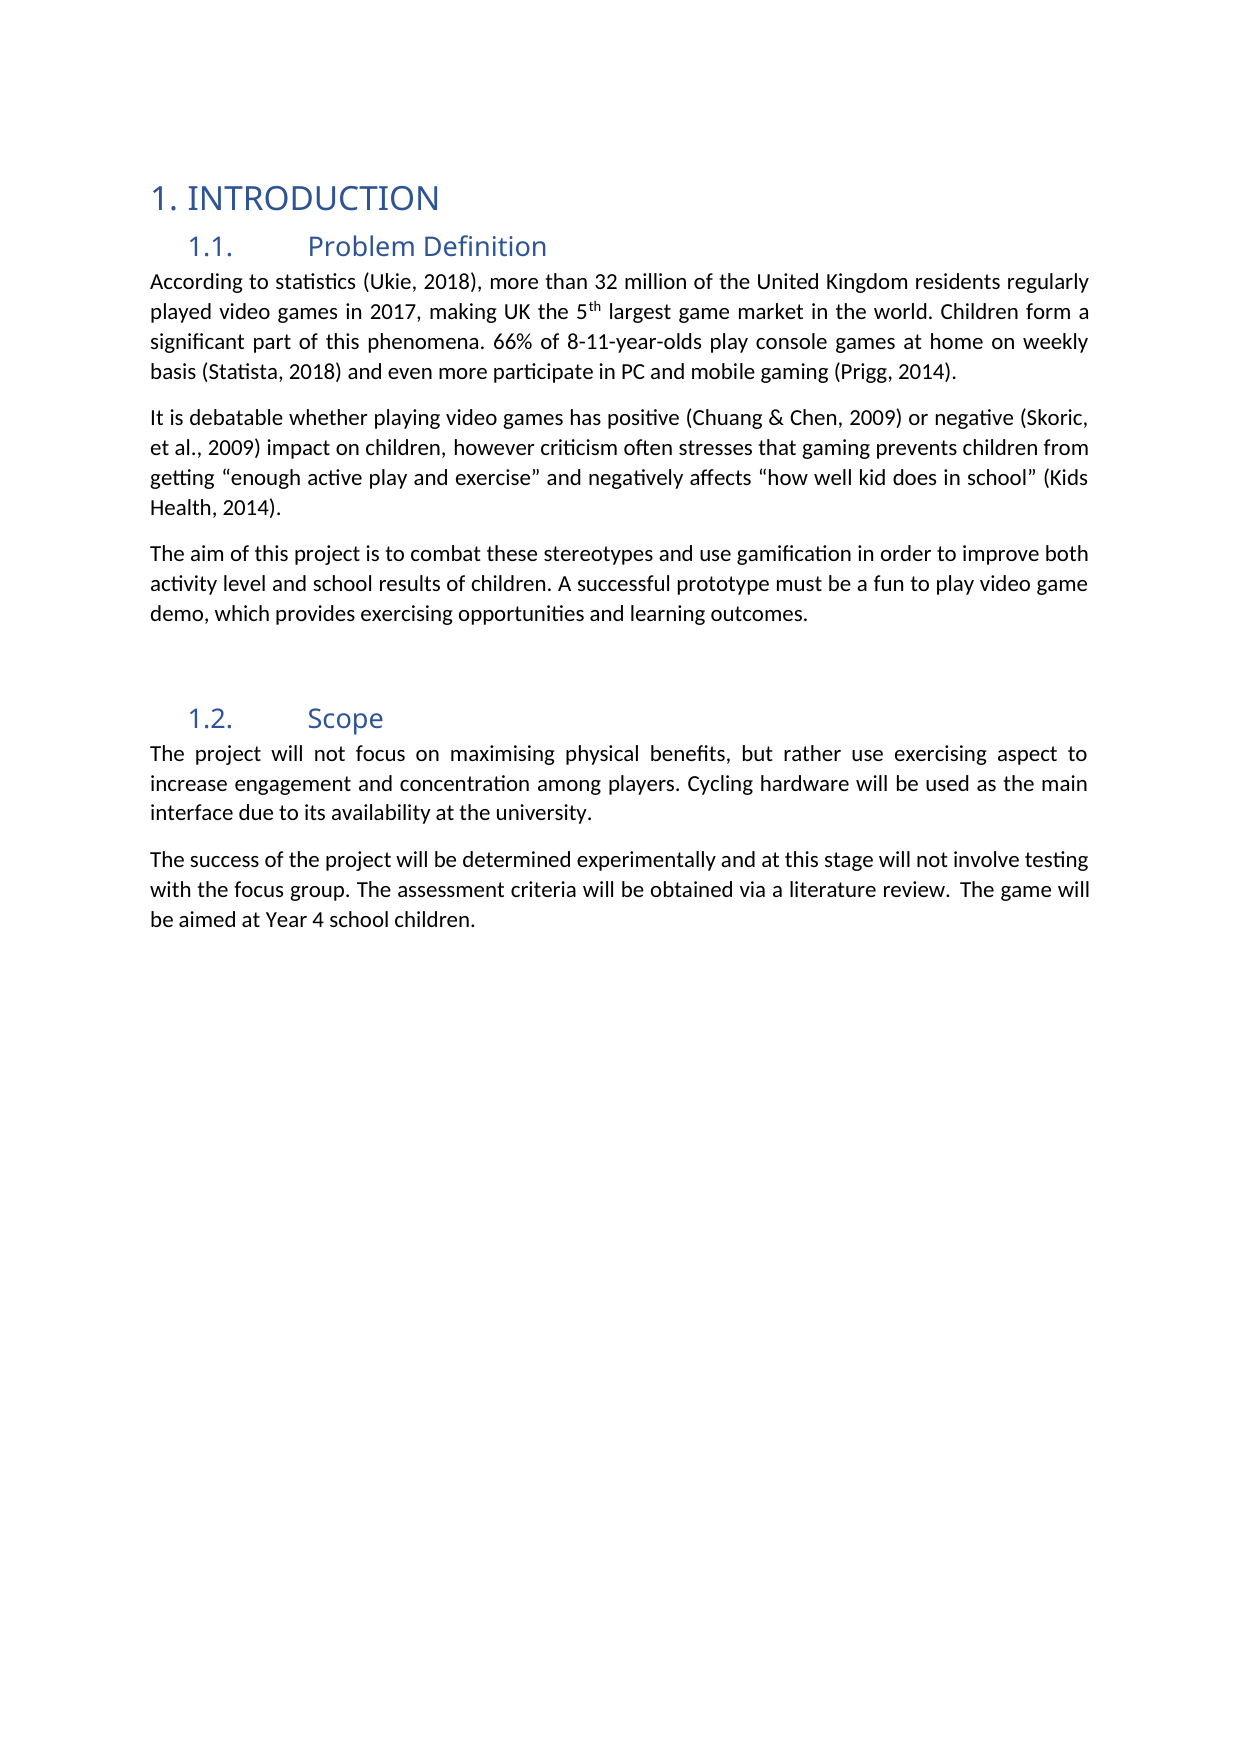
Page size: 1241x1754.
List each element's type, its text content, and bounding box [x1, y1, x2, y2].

text The aim of this project is to combat these stereotypes and use gamification in order to improve both activity level and school results of children. A successful prototype must be a fun to play video game demo, which provides exercising opportunities and learning outcomes. [150, 539, 1090, 627]
text The success of the project will be determined experimentally and at this stage will not involve testing with the focus group. The assessment criteria will be obtained via a literature review. The game will be aimed at Year 4 school children. [150, 845, 1090, 933]
text It is debatable whether playing video games has positive (Chuang & Chen, 2009) or negative (Skoric, et al., 2009) impact on children, however criticism often stresses that gaming prevents children from getting “enough active play and exercise” and negatively affects “how well kid does in school” (Kids Health, 2014). [150, 403, 1090, 521]
subtitle INTRODUCTION [150, 175, 1090, 220]
subtitle Scope [187, 699, 1090, 736]
subtitle Problem Definition [187, 228, 1090, 264]
text According to statistics (Ukie, 2018), more than 32 million of the United Kingdom residents regularly played video games in 2017, making UK the 5th largest game market in the world. Children form a significant part of this phenomena. 66% of 8-11-year-olds play console games at home on weekly basis (Statista, 2018) and even more participate in PC and mobile gaming (Prigg, 2014). [150, 267, 1090, 385]
text The project will not focus on maximising physical benefits, but rather use exercising aspect to increase engagement and concentration among players. Cycling hardware will be used as the main interface due to its availability at the university. [150, 739, 1090, 827]
